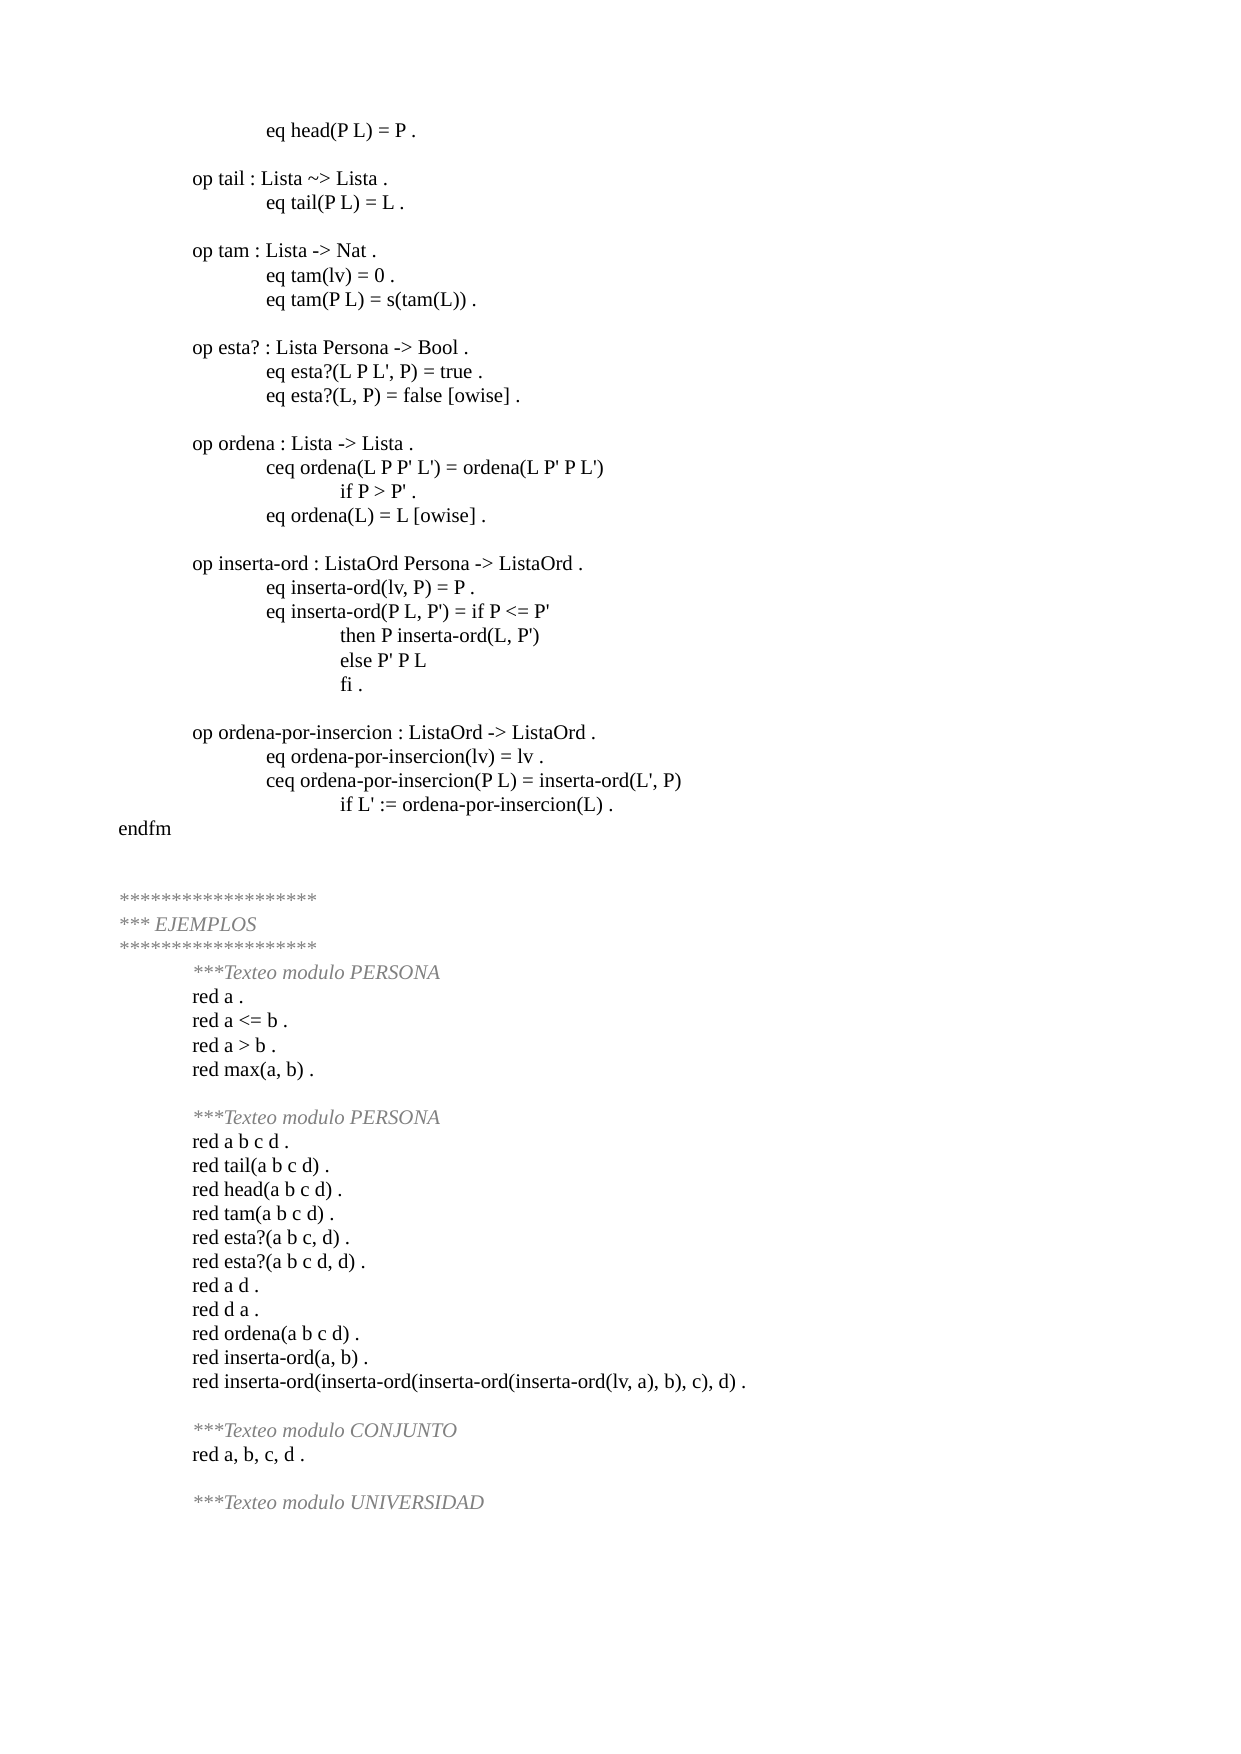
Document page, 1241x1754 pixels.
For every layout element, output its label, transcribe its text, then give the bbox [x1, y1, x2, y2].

text eq inserta-ord(lv, P) = P . [118, 575, 1122, 599]
text op ordena : Lista -> Lista . [118, 431, 1122, 455]
text red esta?(a b c, d) . [118, 1225, 1122, 1249]
text red esta?(a b c d, d) . [118, 1249, 1122, 1273]
text op ordena-por-insercion : ListaOrd -> ListaOrd . [118, 720, 1122, 744]
text endfm [118, 816, 1122, 840]
text if P > P' . [118, 479, 1122, 503]
text op esta? : Lista Persona -> Bool . [118, 335, 1122, 359]
text fi . [118, 672, 1122, 696]
text ***Texteo modulo CONJUNTO [118, 1417, 1122, 1442]
text eq tam(lv) = 0 . [118, 262, 1122, 287]
text eq head(P L) = P . [118, 118, 1122, 142]
text then P inserta-ord(L, P') [118, 623, 1122, 647]
text eq esta?(L, P) = false [owise] . [118, 383, 1122, 407]
text red max(a, b) . [118, 1057, 1122, 1081]
text eq ordena(L) = L [owise] . [118, 503, 1122, 527]
text else P' P L [118, 647, 1122, 672]
text red head(a b c d) . [118, 1177, 1122, 1201]
text red a > b . [118, 1032, 1122, 1057]
text op inserta-ord : ListaOrd Persona -> ListaOrd . [118, 551, 1122, 575]
text op tam : Lista -> Nat . [118, 238, 1122, 262]
text red inserta-ord(a, b) . [118, 1345, 1122, 1369]
text eq inserta-ord(P L, P') = if P <= P' [118, 599, 1122, 623]
text red a . [118, 984, 1122, 1008]
text red tail(a b c d) . [118, 1153, 1122, 1177]
text ceq ordena(L P P' L') = ordena(L P' P L') [118, 455, 1122, 479]
text ******************* [118, 936, 1122, 960]
text if L' := ordena-por-insercion(L) . [118, 792, 1122, 816]
text eq ordena-por-insercion(lv) = lv . [118, 744, 1122, 768]
text *** EJEMPLOS [118, 912, 1122, 936]
text ******************* [118, 888, 1122, 912]
text ceq ordena-por-insercion(P L) = inserta-ord(L', P) [118, 768, 1122, 792]
text red a, b, c, d . [118, 1442, 1122, 1466]
text ***Texteo modulo UNIVERSIDAD [118, 1490, 1122, 1514]
text eq tam(P L) = s(tam(L)) . [118, 287, 1122, 311]
text red d a . [118, 1297, 1122, 1321]
text red a b c d . [118, 1129, 1122, 1153]
text eq tail(P L) = L . [118, 190, 1122, 214]
text ***Texteo modulo PERSONA [118, 1105, 1122, 1129]
text ***Texteo modulo PERSONA [118, 960, 1122, 984]
text red tam(a b c d) . [118, 1201, 1122, 1225]
text red inserta-ord(inserta-ord(inserta-ord(inserta-ord(lv, a), b), c), d) . [118, 1369, 1122, 1393]
text red ordena(a b c d) . [118, 1321, 1122, 1345]
text eq esta?(L P L', P) = true . [118, 359, 1122, 383]
text op tail : Lista ~> Lista . [118, 166, 1122, 190]
text red a <= b . [118, 1008, 1122, 1032]
text red a d . [118, 1273, 1122, 1297]
